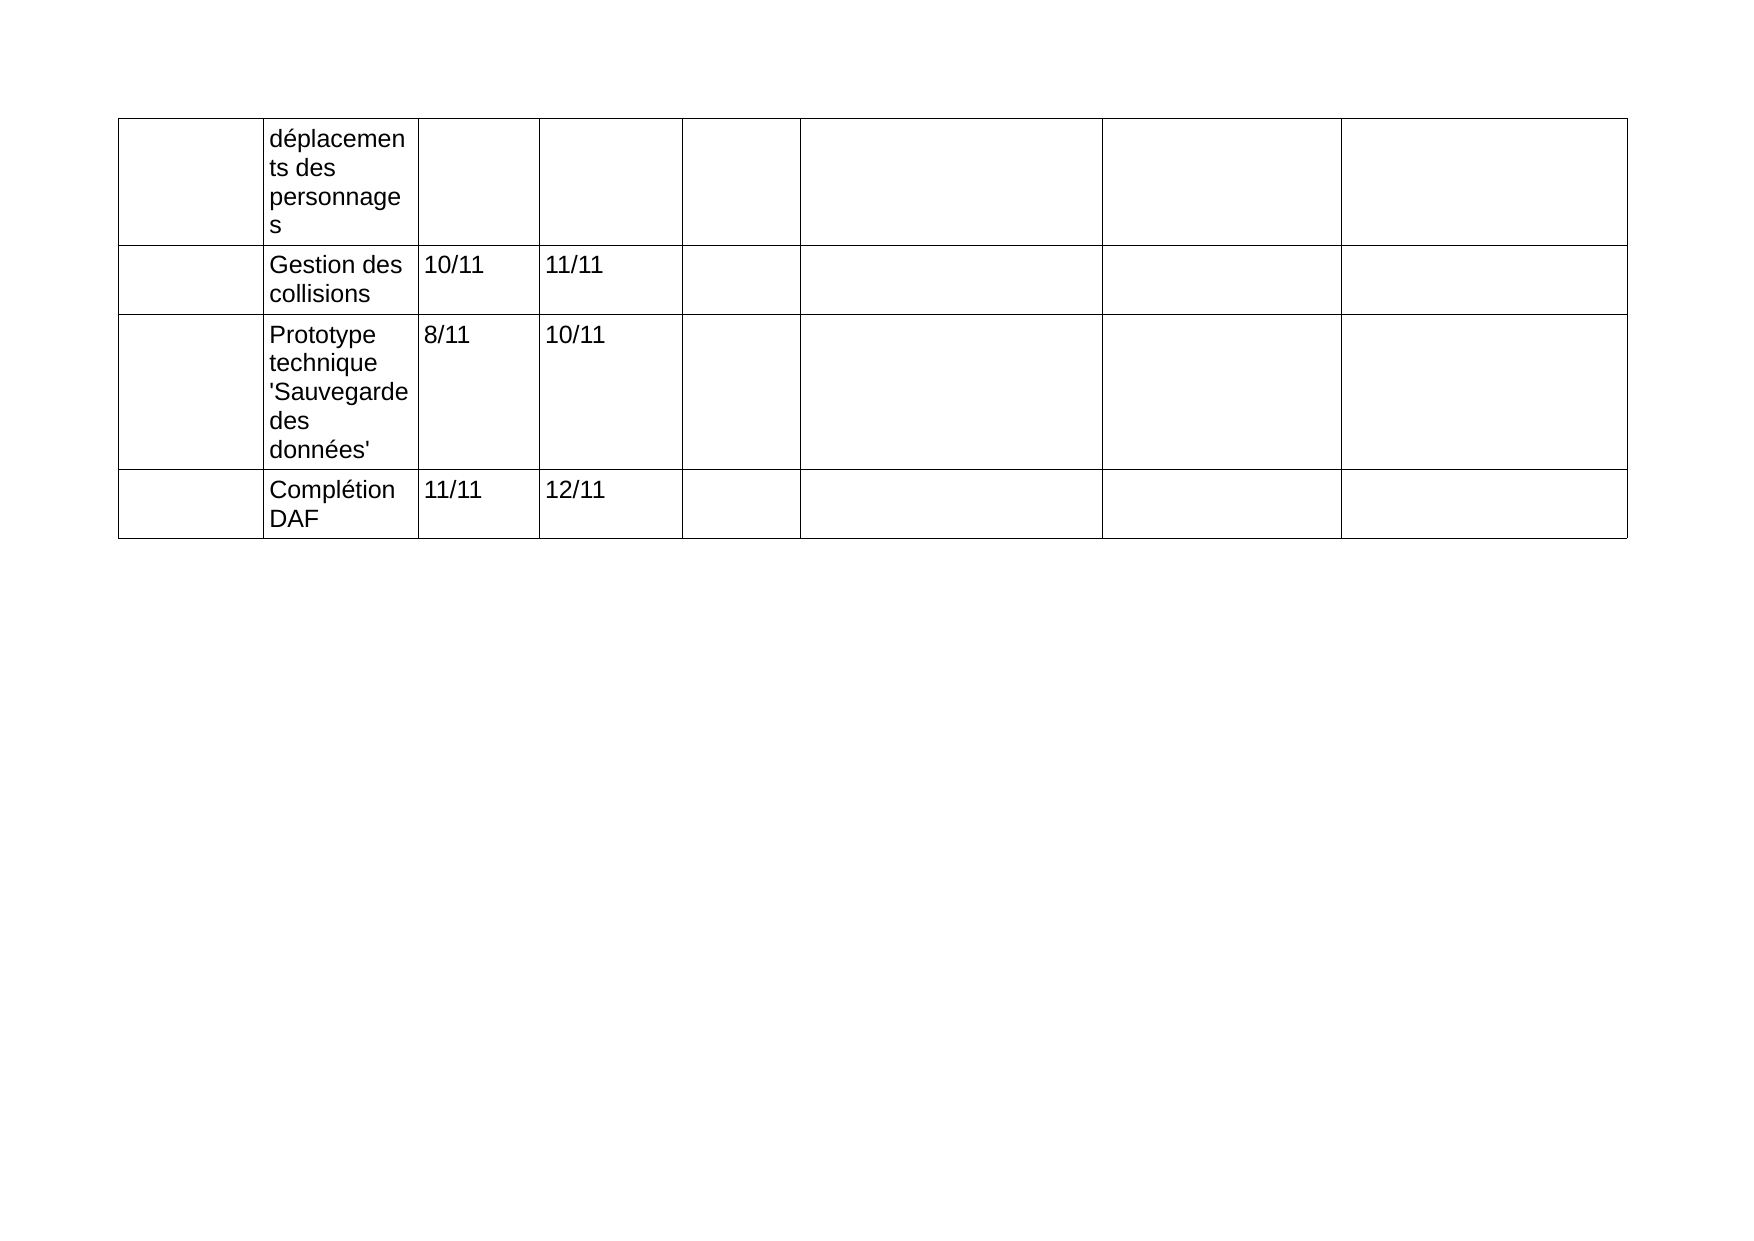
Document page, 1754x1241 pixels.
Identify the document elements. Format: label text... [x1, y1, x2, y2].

table_cell [119, 246, 263, 314]
table_cell [1103, 315, 1341, 469]
table_cell [683, 315, 800, 469]
table_cell [801, 246, 1102, 314]
table_cell Complétion DAF [264, 470, 418, 538]
table_cell [683, 119, 800, 245]
table_cell [1103, 119, 1341, 245]
table_cell 10/11 [540, 315, 682, 469]
table_cell [801, 470, 1102, 538]
table_cell [1342, 119, 1627, 245]
table_cell [801, 119, 1102, 245]
table_cell 10/11 [419, 246, 539, 314]
table_cell 11/11 [419, 470, 539, 538]
table_cell [1103, 246, 1341, 314]
table_cell [419, 119, 539, 245]
table_cell [119, 119, 263, 245]
table_cell 11/11 [540, 246, 682, 314]
table_cell [1103, 470, 1341, 538]
table_cell [1342, 246, 1627, 314]
table_cell [801, 315, 1102, 469]
table_cell [683, 246, 800, 314]
table_cell déplacements des personnages [264, 119, 418, 245]
table_cell [540, 119, 682, 245]
table_cell 8/11 [419, 315, 539, 469]
table_cell Gestion des collisions [264, 246, 418, 314]
table_cell [1342, 315, 1627, 469]
table_cell Prototype technique 'Sauvegarde des données' [264, 315, 418, 469]
table_cell [1342, 470, 1627, 538]
table_cell [119, 470, 263, 538]
table_cell 12/11 [540, 470, 682, 538]
table_cell [683, 470, 800, 538]
table_cell [119, 315, 263, 469]
